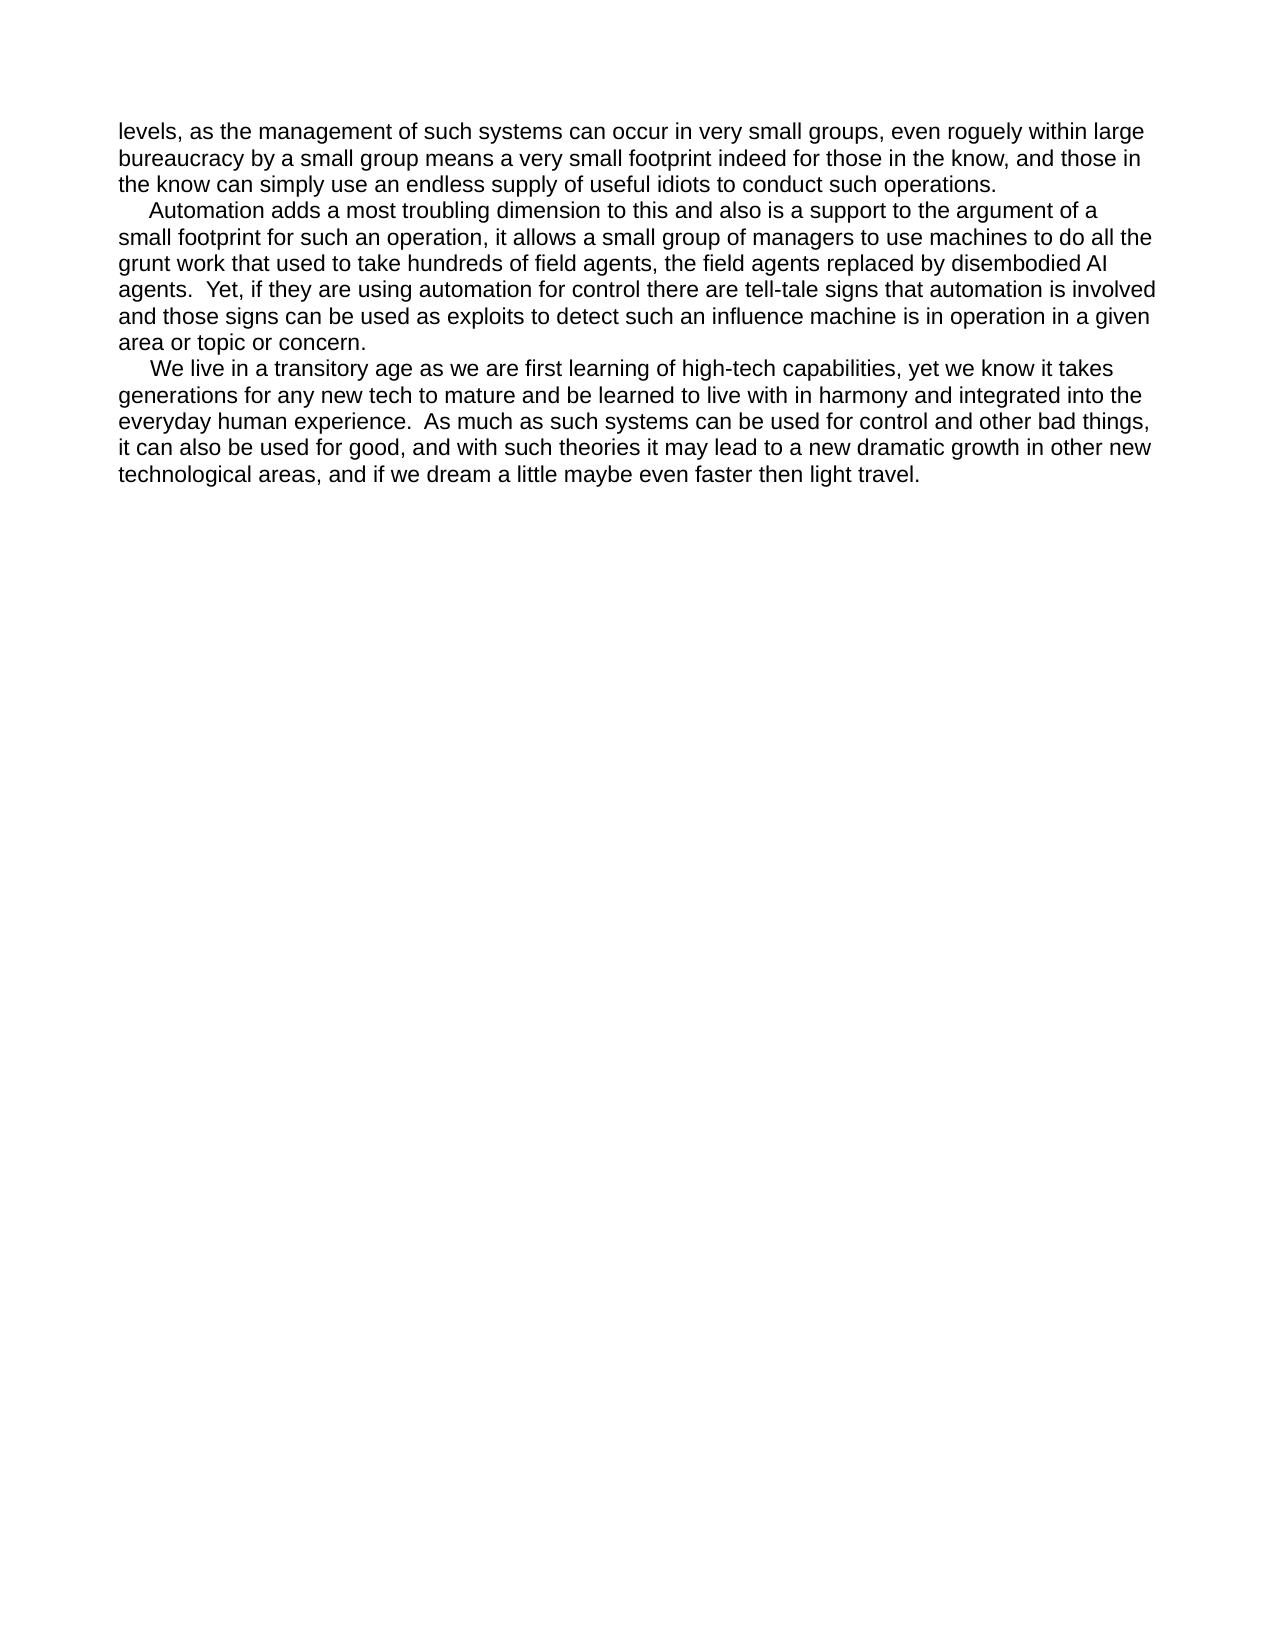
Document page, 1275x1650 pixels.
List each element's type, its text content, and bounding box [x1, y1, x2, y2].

text Automation adds a most troubling dimension to this and also is a support to the argument of a small footprint for such an operation, it allows a small group of managers to use machines to do all the grunt work that used to take hundreds of field agents, the field agents replaced by disembodied AI agents. Yet, if they are using automation for control there are tell-tale signs that automation is involved and those signs can be used as exploits to detect such an influence machine is in operation in a given area or topic or concern. [118, 197, 1157, 355]
text levels, as the management of such systems can occur in very small groups, even roguely within large bureaucracy by a small group means a very small footprint indeed for those in the know, and those in the know can simply use an endless supply of useful idiots to conduct such operations. [118, 118, 1157, 197]
text We live in a transitory age as we are first learning of high-tech capabilities, yet we know it takes generations for any new tech to mature and be learned to live with in harmony and integrated into the everyday human experience. As much as such systems can be used for control and other bad things, it can also be used for good, and with such theories it may lead to a new dramatic growth in other new technological areas, and if we dream a little maybe even faster then light travel. [118, 355, 1157, 487]
